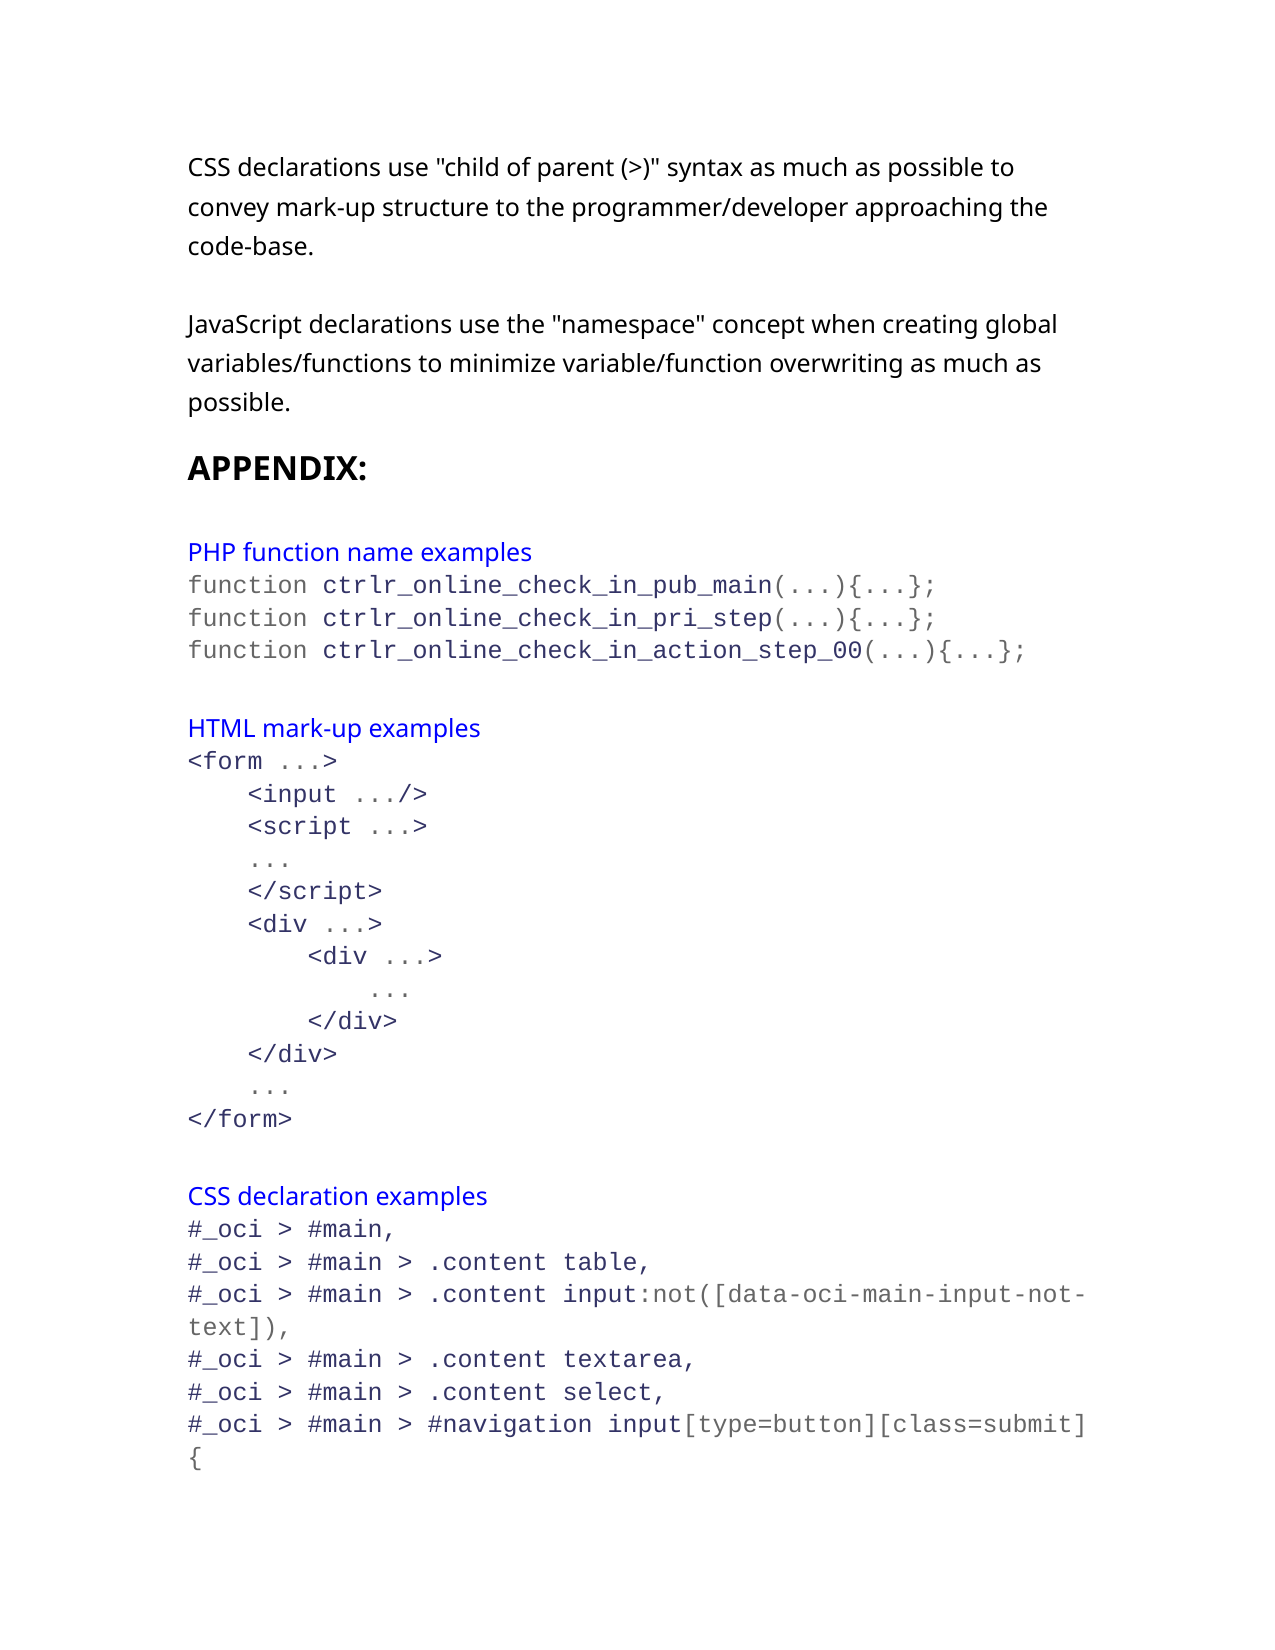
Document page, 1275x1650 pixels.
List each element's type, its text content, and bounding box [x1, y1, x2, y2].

text CSS declarations use "child of parent (>)" syntax as much as possible to convey mark-up structure to the programmer/developer approaching the code-base. JavaScript declarations use the "namespace" concept when creating global variables/functions to minimize variable/function overwriting as much as possible. [187, 150, 1087, 419]
text APPENDIX: PHP function name examples function ctrlr_online_check_in_pub_main(...){...}; function ctrlr_online_check_in_pri_step(...){...}; function ctrlr_online_check_in_action_step_00(...){...}; HTML mark-up examples <form ...> <input .../> <script ...> ... </script> <div ...> <div ...> ... </div> </div> ... </form> CSS declaration examples #_oci > #main, #_oci > #main > .content table, #_oci > #main > .content input:not([data-oci-main-input-not-text]), #_oci > #main > .content textarea, #_oci > #main > .content select, #_oci > #main > #navigation input[type=button][class=submit]{ [187, 445, 1087, 1473]
